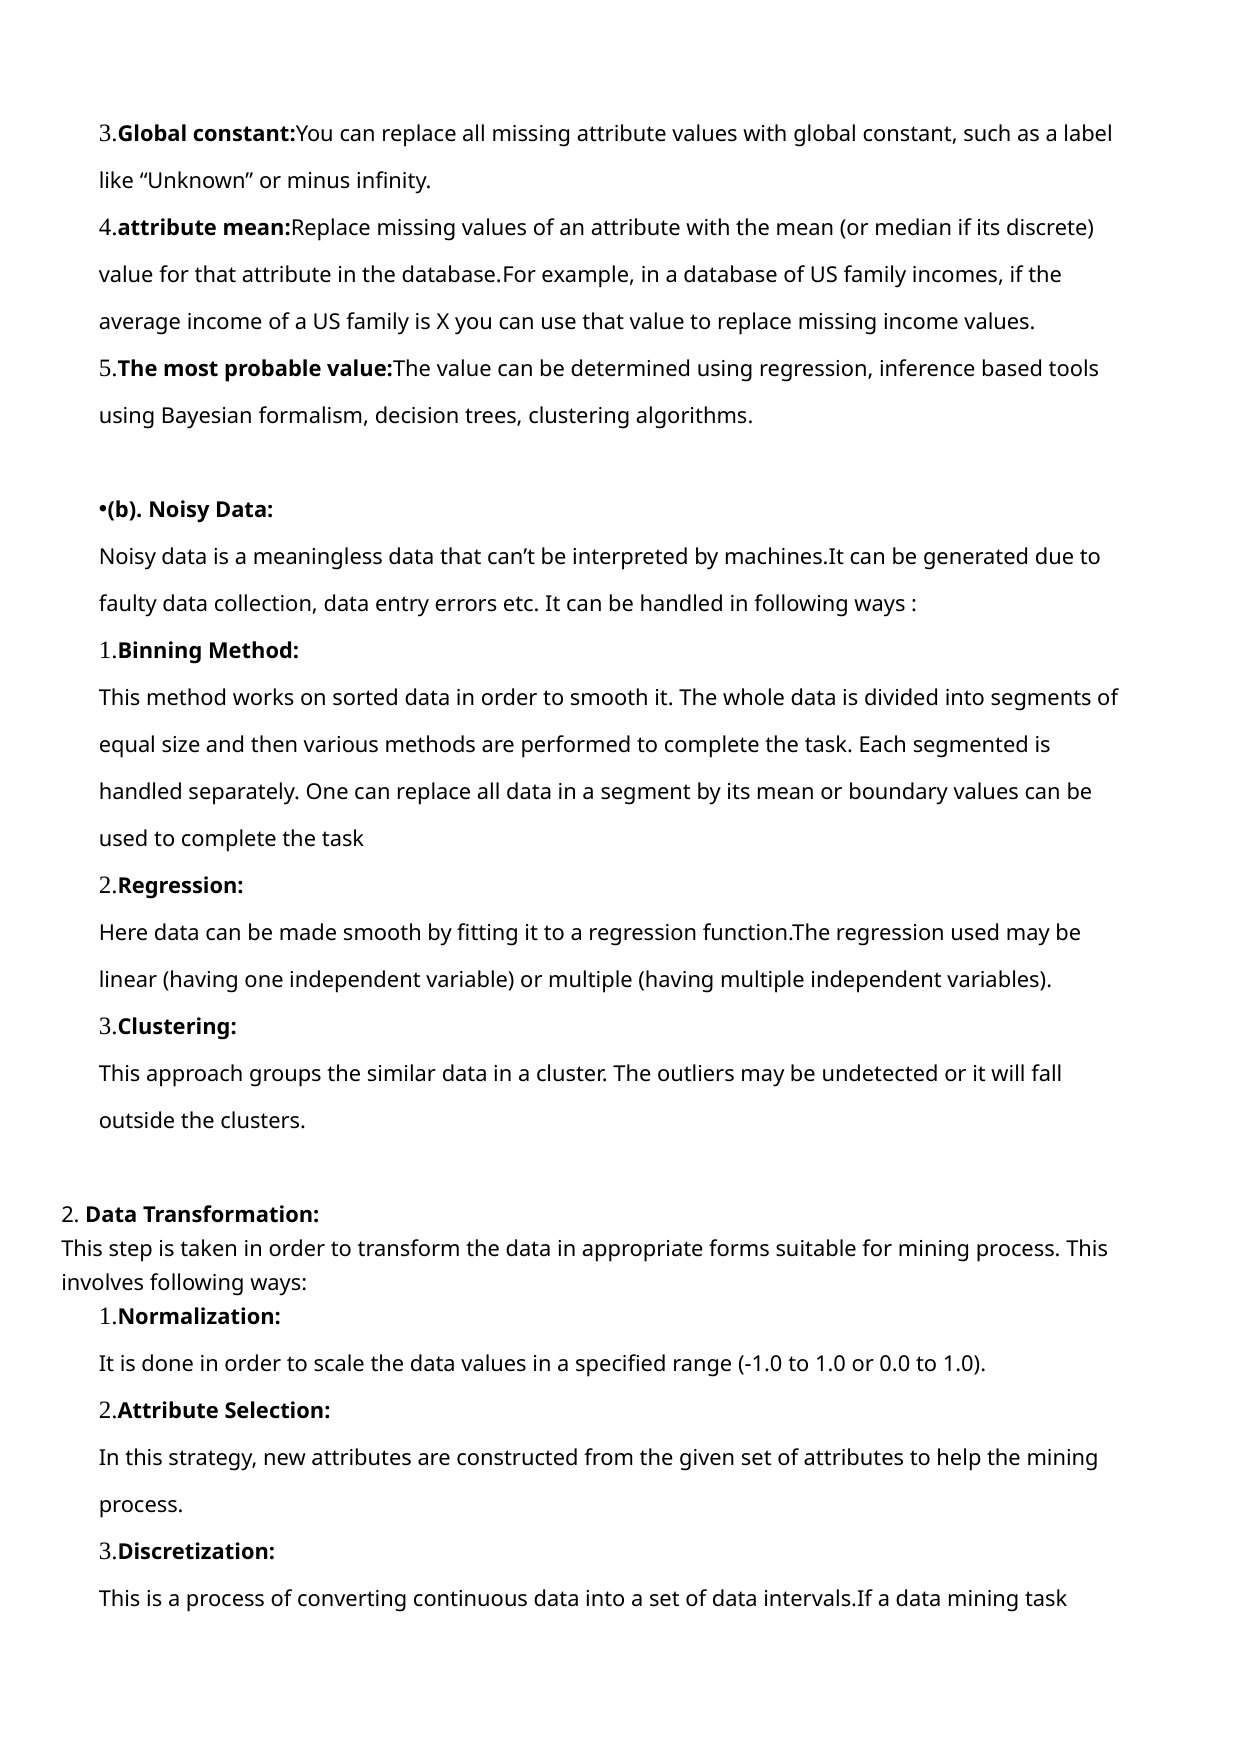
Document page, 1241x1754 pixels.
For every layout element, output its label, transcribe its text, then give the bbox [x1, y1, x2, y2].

list Binning Method: This method works on sorted data in order to smooth it. The whole data is divided into segments of equal size and then various methods are performed to complete the task. Each segmented is handled separately. One can replace all data in a segment by its mean or boundary values can be used to complete the task [98, 635, 1123, 853]
list Normalization: It is done in order to scale the data values in a specified range (-1.0 to 1.0 or 0.0 to 1.0). [98, 1301, 1123, 1378]
list The most probable value:The value can be determined using regression, inference based tools using Bayesian formalism, decision trees, clustering algorithms. [98, 353, 1123, 430]
list attribute mean:Replace missing values of an attribute with the mean (or median if its discrete) value for that attribute in the database.For example, in a database of US family incomes, if the average income of a US family is X you can use that value to replace missing income values. [98, 212, 1123, 336]
list Global constant:You can replace all missing attribute values with global constant, such as a label like “Unknown” or minus infinity. [98, 118, 1123, 195]
list Attribute Selection: In this strategy, new attributes are constructed from the given set of attributes to help the mining process. [98, 1395, 1123, 1519]
list Clustering: This approach groups the similar data in a cluster. The outliers may be undetected or it will fall outside the clusters. [98, 1011, 1123, 1134]
list Discretization: This is a process of converting continuous data into a set of data intervals.If a data mining task [98, 1536, 1123, 1613]
text 2. Data Transformation: This step is taken in order to transform the data in appropriate forms suitable for mining process. This involves following ways: [61, 1199, 1123, 1297]
list Regression: Here data can be made smooth by fitting it to a regression function.The regression used may be linear (having one independent variable) or multiple (having multiple independent variables). [98, 870, 1123, 993]
list (b). Noisy Data: Noisy data is a meaningless data that can’t be interpreted by machines.It can be generated due to faulty data collection, data entry errors etc. It can be handled in following ways : [98, 494, 1123, 618]
